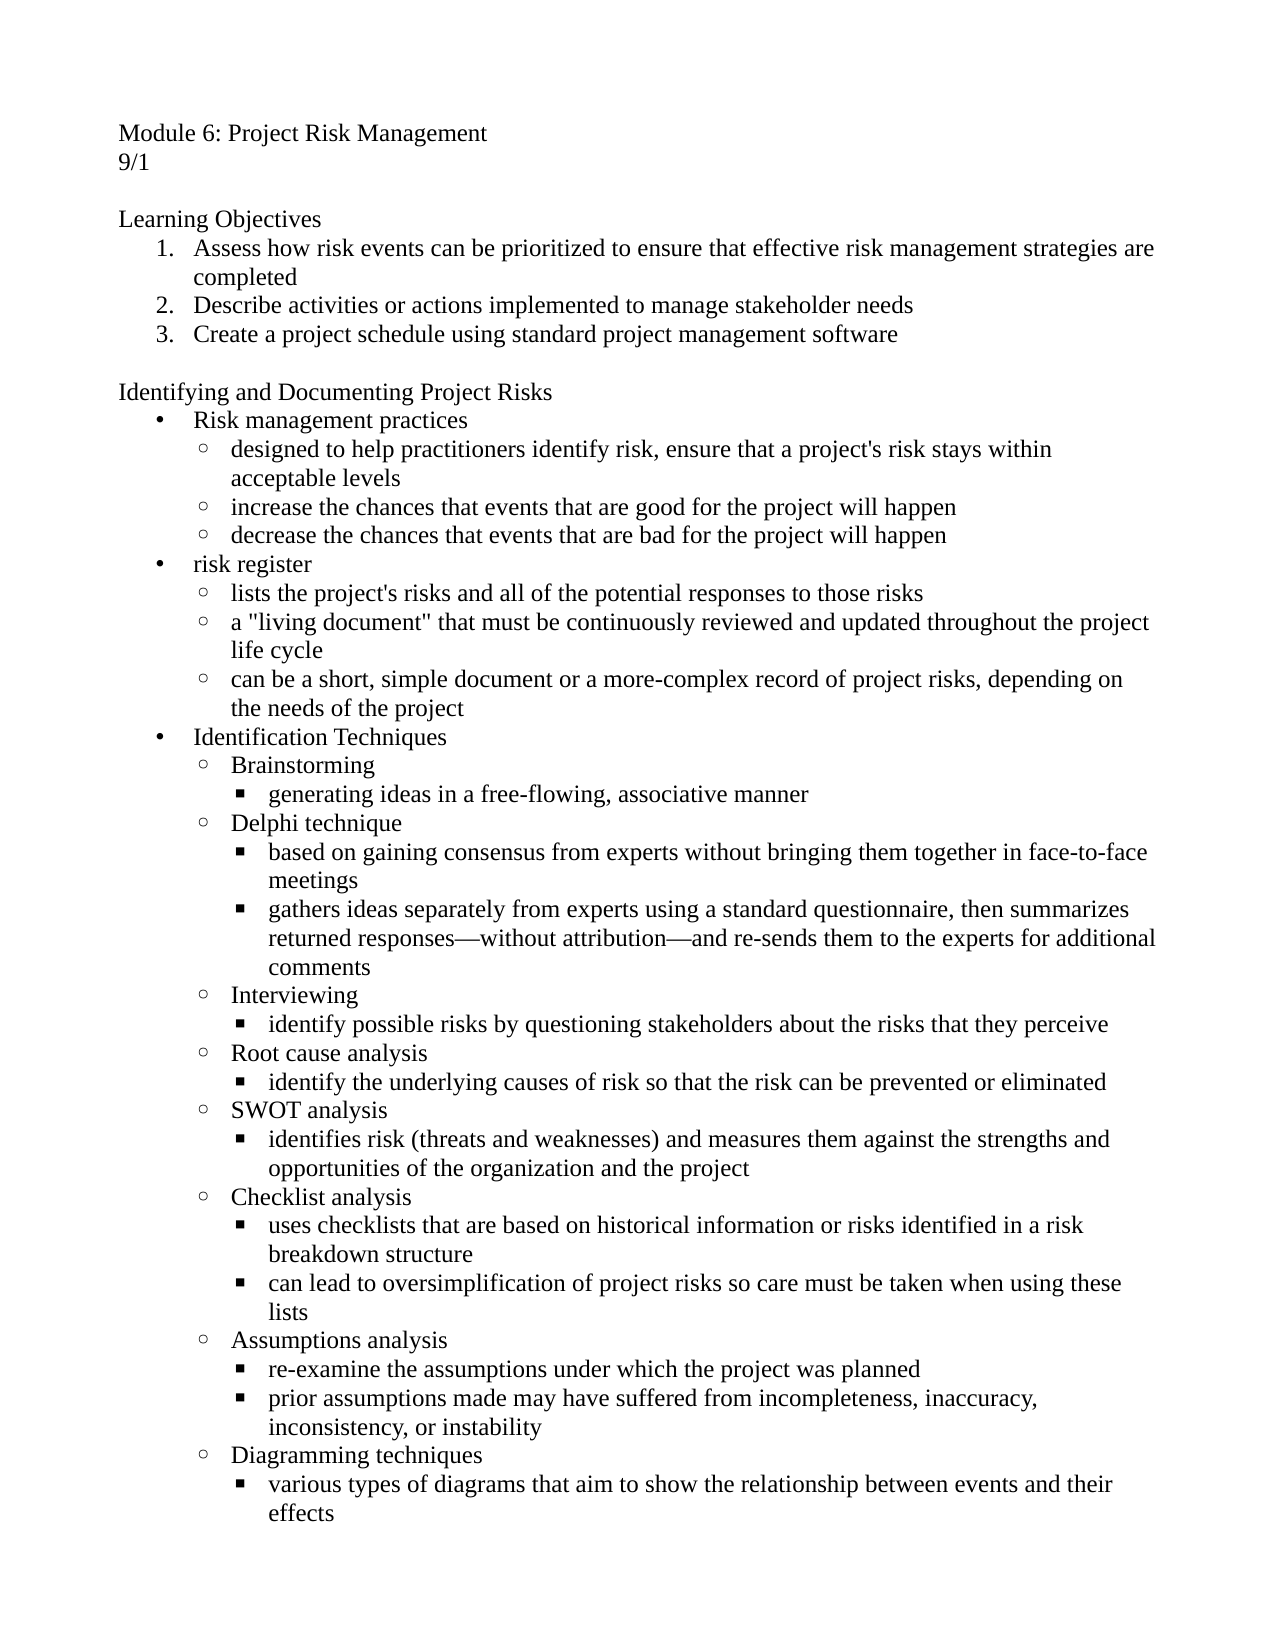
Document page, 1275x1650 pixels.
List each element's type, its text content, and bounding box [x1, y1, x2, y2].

list Describe activities or actions implemented to manage stakeholder needs [156, 291, 1157, 319]
list Assumptions analysis [193, 1326, 1157, 1354]
list Root cause analysis [193, 1038, 1157, 1067]
list Interviewing [193, 981, 1157, 1009]
list identifies risk (threats and weaknesses) and measures them against the strengths and opportunities of the organization and the project [231, 1124, 1157, 1182]
list identify the underlying causes of risk so that the risk can be prevented or eliminated [231, 1067, 1157, 1096]
list Identification Techniques [156, 722, 1157, 751]
list decrease the chances that events that are bad for the project will happen [193, 521, 1157, 549]
list increase the chances that events that are good for the project will happen [193, 492, 1157, 521]
list generating ideas in a free-flowing, associative manner [231, 779, 1157, 808]
list can be a short, simple document or a more-complex record of project risks, depending on the needs of the project [193, 664, 1157, 722]
list identify possible risks by questioning stakeholders about the risks that they perceive [231, 1009, 1157, 1038]
list risk register [156, 549, 1157, 578]
list Create a project schedule using standard project management software [156, 319, 1157, 348]
list lists the project's risks and all of the potential responses to those risks [193, 578, 1157, 607]
list uses checklists that are based on historical information or risks identified in a risk breakdown structure [231, 1211, 1157, 1268]
list a "living document" that must be continuously reviewed and updated throughout the project life cycle [193, 607, 1157, 664]
list Delphi technique [193, 808, 1157, 837]
list re-examine the assumptions under which the project was planned [231, 1354, 1157, 1383]
text Module 6: Project Risk Management [118, 118, 1157, 147]
text 9/1 [118, 147, 1157, 176]
list Assess how risk events can be prioritized to ensure that effective risk management strategies are completed [156, 233, 1157, 291]
list Checklist analysis [193, 1182, 1157, 1211]
list Risk management practices [156, 406, 1157, 434]
list various types of diagrams that aim to show the relationship between events and their effects [231, 1469, 1157, 1527]
list based on gaining consensus from experts without bringing them together in face-to-face meetings [231, 837, 1157, 894]
list SWOT analysis [193, 1096, 1157, 1124]
list prior assumptions made may have suffered from incompleteness, inaccuracy, inconsistency, or instability [231, 1383, 1157, 1441]
text Identifying and Documenting Project Risks [118, 377, 1157, 406]
list Brainstorming [193, 751, 1157, 779]
list designed to help practitioners identify risk, ensure that a project's risk stays within acceptable levels [193, 434, 1157, 492]
list gathers ideas separately from experts using a standard questionnaire, then summarizes returned responses—without attribution—and re-sends them to the experts for additional comments [231, 894, 1157, 981]
list can lead to oversimplification of project risks so care must be taken when using these lists [231, 1268, 1157, 1326]
text Learning Objectives [118, 204, 1157, 233]
list Diagramming techniques [193, 1441, 1157, 1469]
